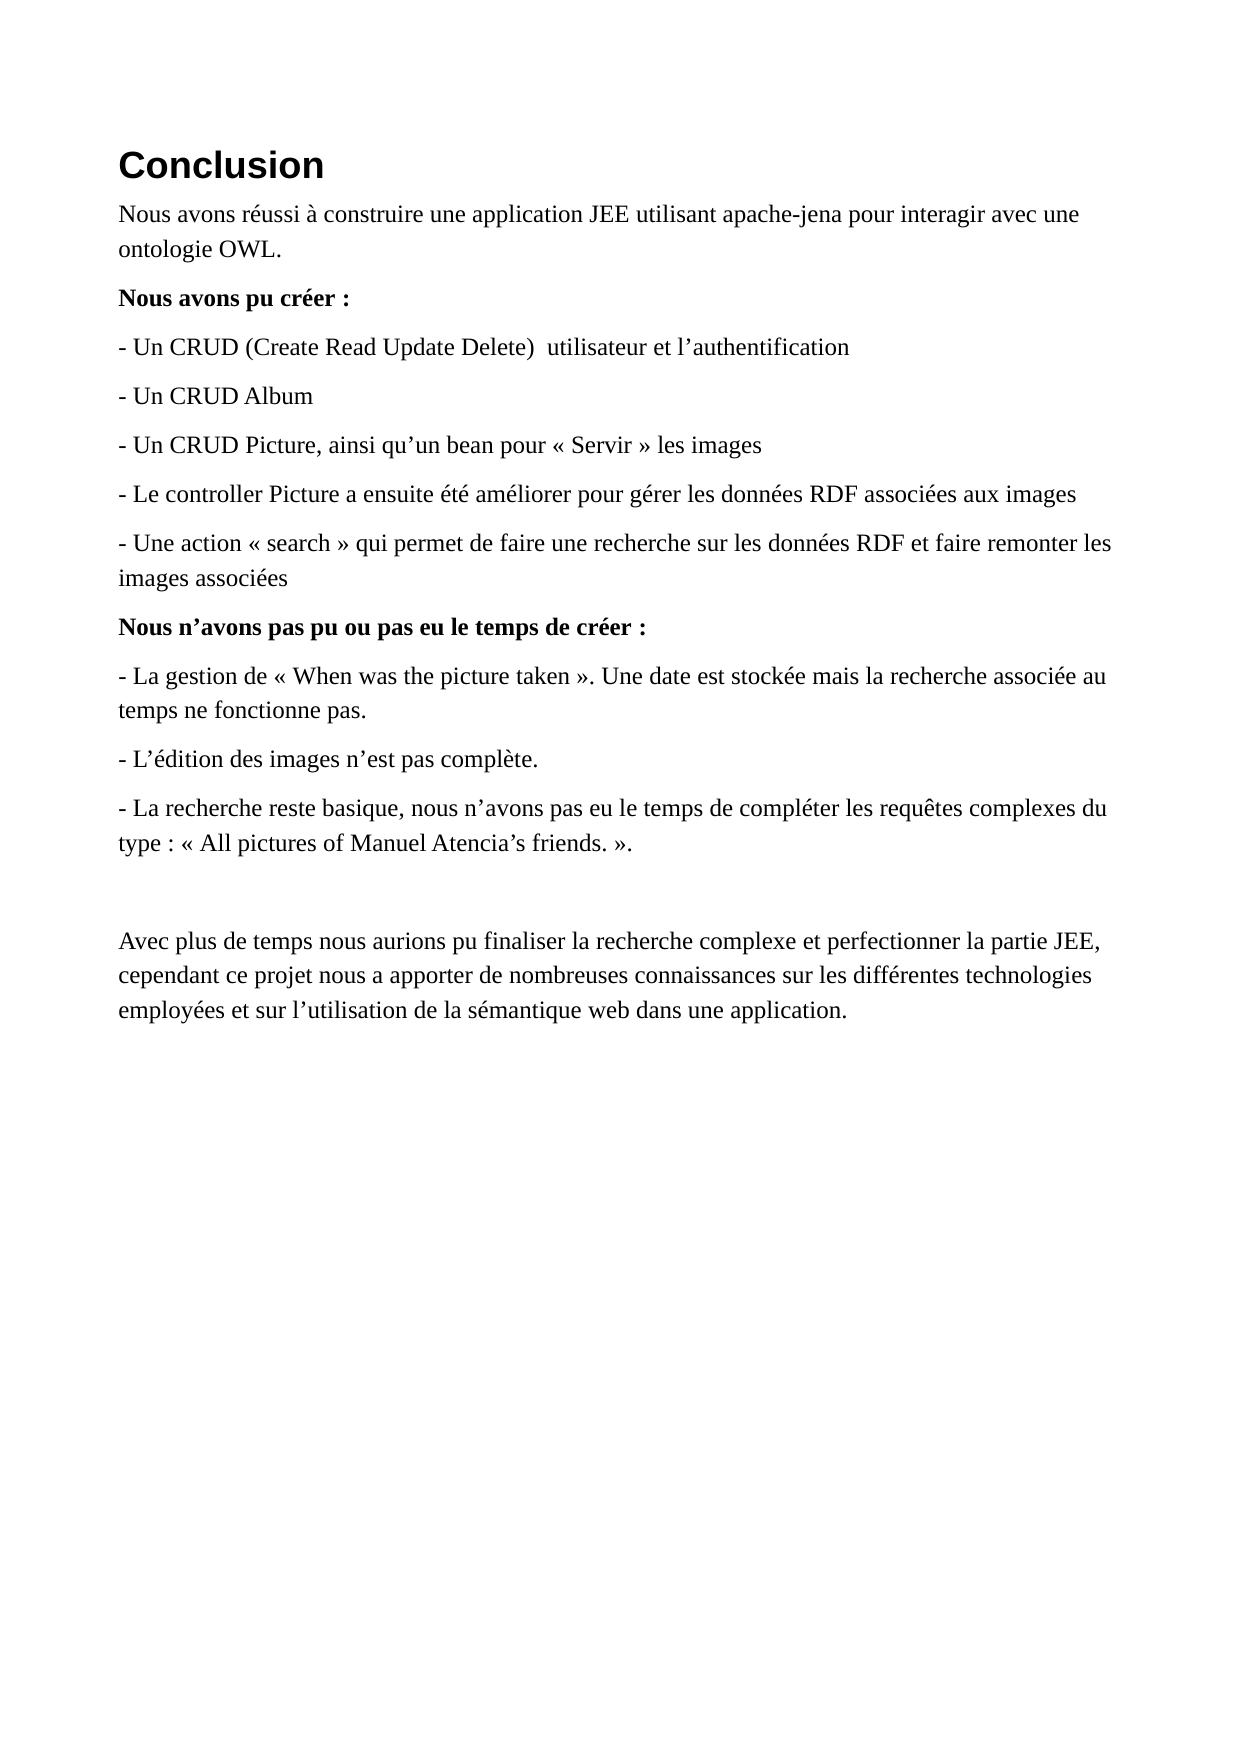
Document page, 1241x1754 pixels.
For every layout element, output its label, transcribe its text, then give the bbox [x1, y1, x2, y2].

text - La gestion de « When was the picture taken ». Une date est stockée mais la recherche associée au temps ne fonctionne pas. [118, 661, 1122, 724]
text - Le controller Picture a ensuite été améliorer pour gérer les données RDF associées aux images [118, 479, 1122, 508]
text Nous n’avons pas pu ou pas eu le temps de créer : [118, 612, 1122, 640]
text - La recherche reste basique, nous n’avons pas eu le temps de compléter les requêtes complexes du type : « All pictures of Manuel Atencia’s friends. ». [118, 793, 1122, 857]
text - L’édition des images n’est pas complète. [118, 744, 1122, 773]
text - Un CRUD (Create Read Update Delete) utilisateur et l’authentification [118, 332, 1122, 361]
text - Un CRUD Album [118, 381, 1122, 410]
text Nous avons réussi à construire une application JEE utilisant apache-jena pour interagir avec une ontologie OWL. [118, 199, 1122, 262]
text - Une action « search » qui permet de faire une recherche sur les données RDF et faire remonter les images associées [118, 528, 1122, 591]
text Avec plus de temps nous aurions pu finaliser la recherche complexe et perfectionner la partie JEE, cependant ce projet nous a apporter de nombreuses connaissances sur les différentes technologies employées et sur l’utilisation de la sémantique web dans une application. [118, 926, 1122, 1024]
text Nous avons pu créer : [118, 283, 1122, 312]
subtitle Conclusion [118, 143, 1122, 187]
text - Un CRUD Picture, ainsi qu’un bean pour « Servir » les images [118, 430, 1122, 459]
